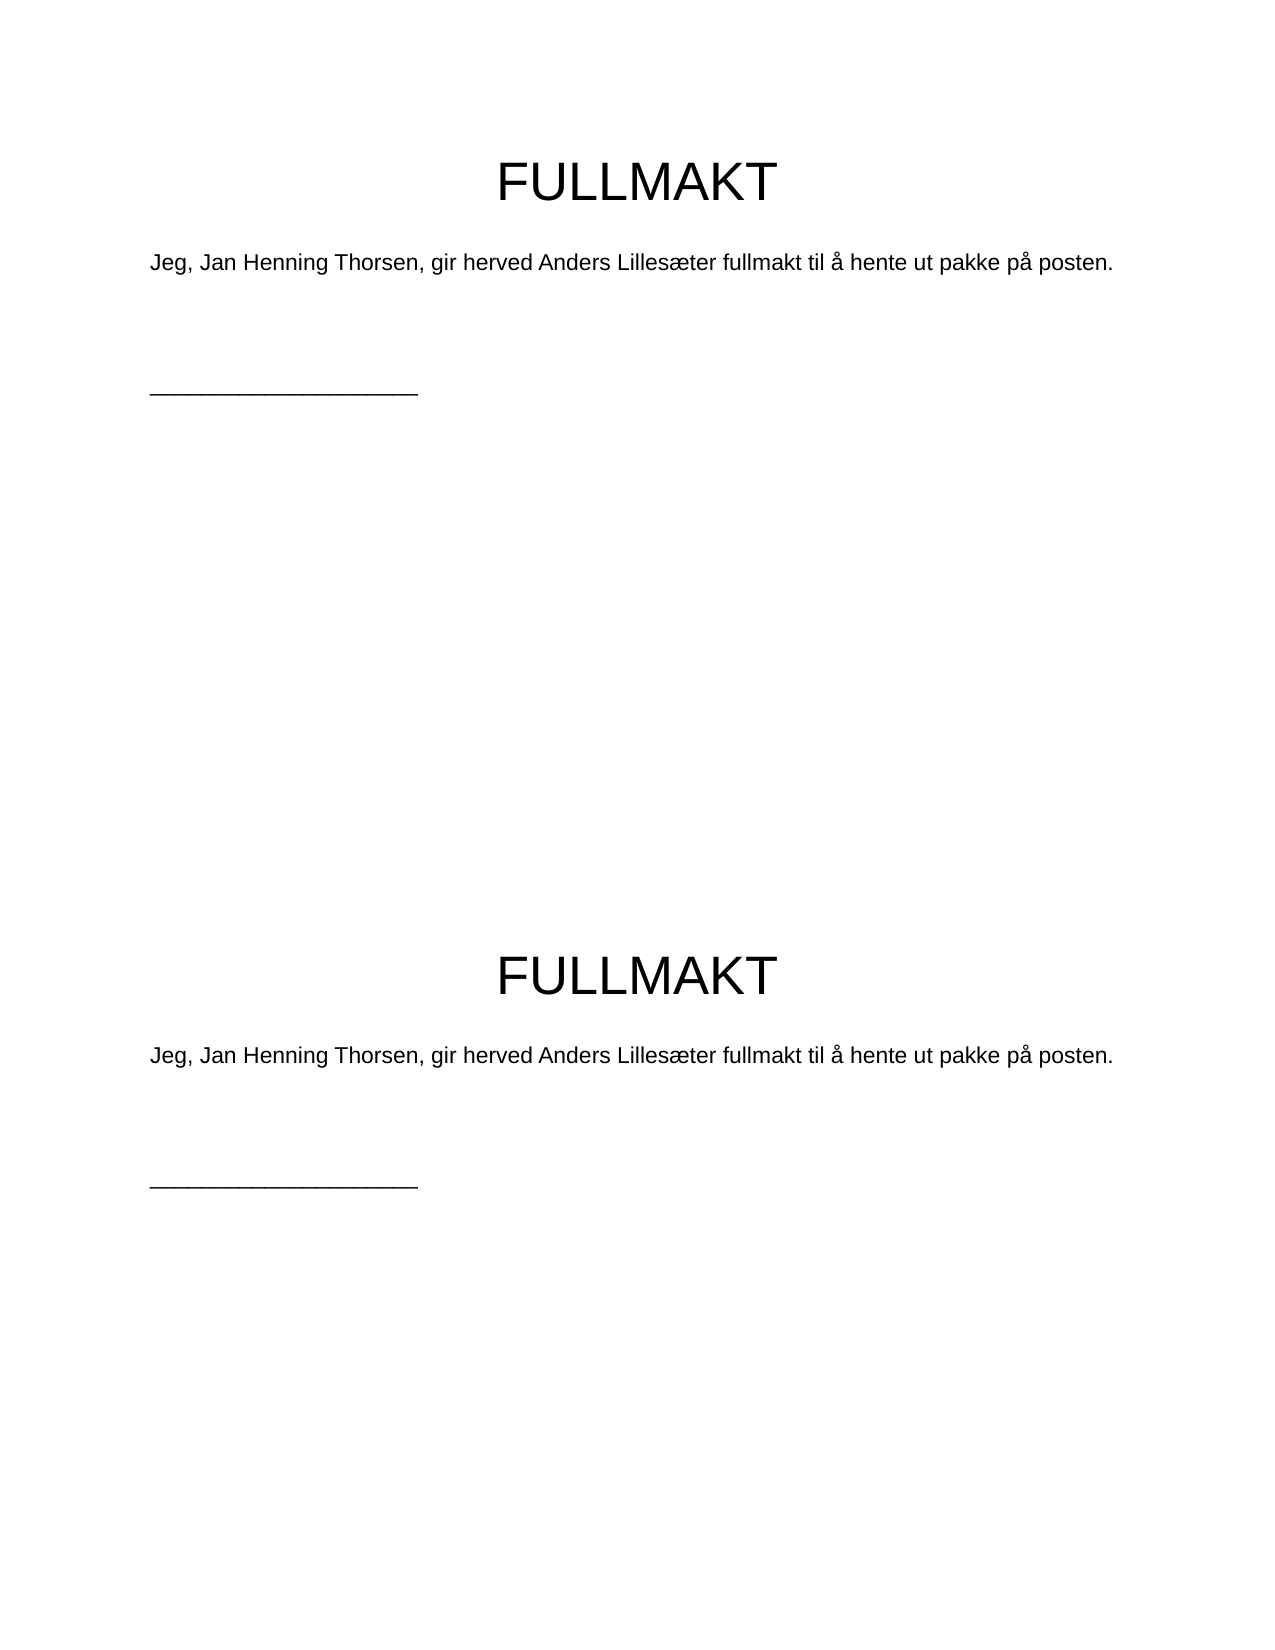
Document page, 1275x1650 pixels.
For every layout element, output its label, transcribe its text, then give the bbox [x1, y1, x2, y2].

title FULLMAKT [150, 943, 1125, 1006]
text _____________________ [150, 1163, 1125, 1189]
text _____________________ [150, 369, 1125, 396]
title FULLMAKT [150, 150, 1125, 212]
text Jeg, Jan Henning Thorsen, gir herved Anders Lillesæter fullmakt til å hente ut pakke på posten. [150, 249, 1125, 275]
text Jeg, Jan Henning Thorsen, gir herved Anders Lillesæter fullmakt til å hente ut pakke på posten. [150, 1042, 1125, 1069]
